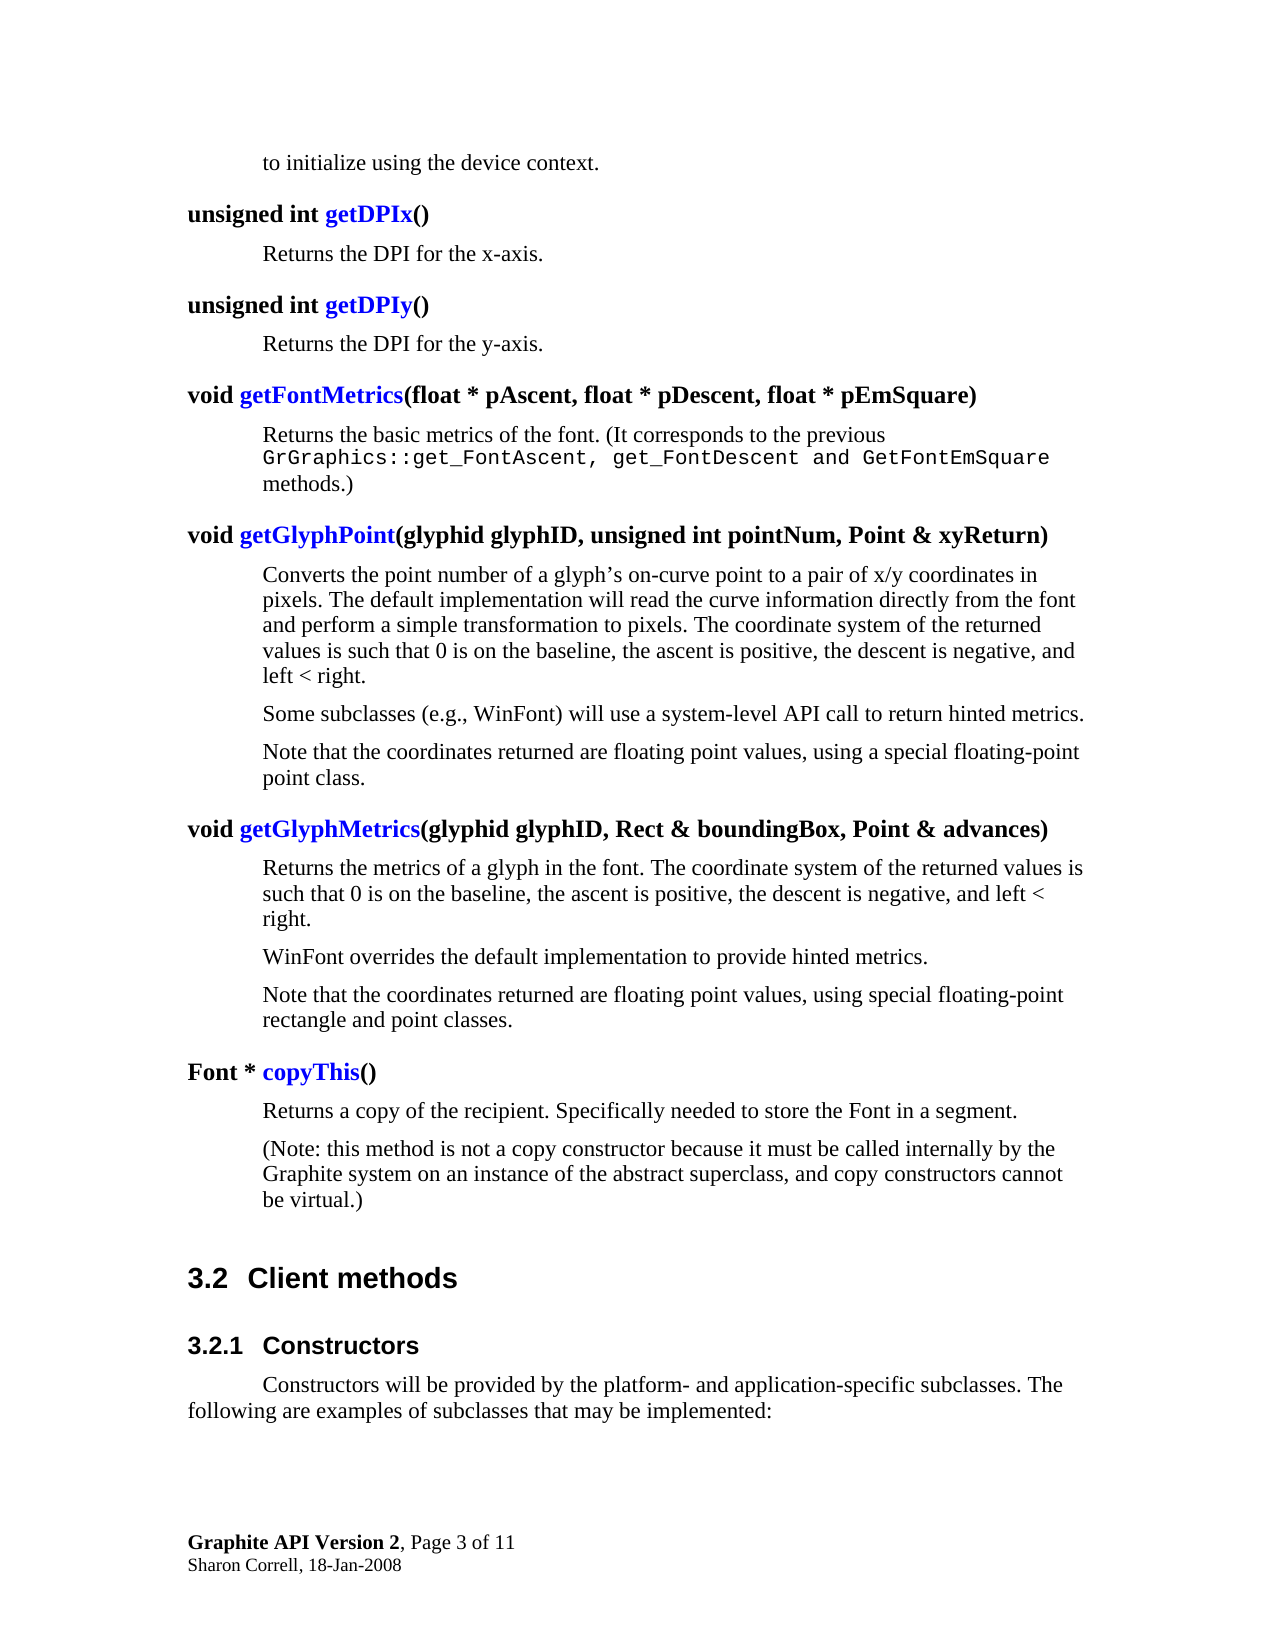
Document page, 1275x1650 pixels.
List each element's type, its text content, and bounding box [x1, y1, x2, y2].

text void getFontMetrics(float * pAscent, float * pDescent, float * pEmSquare) [187, 382, 1087, 409]
text Note that the coordinates returned are floating point values, using a special floating-point point class. [262, 739, 1087, 790]
text Constructors will be provided by the platform- and application-specific subclasses. The following are examples of subclasses that may be implemented: [187, 1372, 1087, 1423]
subtitle Client methods [187, 1262, 1087, 1294]
subtitle Constructors [187, 1332, 1087, 1360]
text Returns the DPI for the x-axis. [262, 241, 1087, 266]
text unsigned int getDPIy() [187, 291, 1087, 319]
text Font * copyThis() [187, 1058, 1087, 1085]
text void getGlyphPoint(glyphid glyphID, unsigned int pointNum, Point & xyReturn) [187, 521, 1087, 549]
text Returns the DPI for the y-axis. [262, 331, 1087, 357]
text unsigned int getDPIx() [187, 200, 1087, 228]
text Returns a copy of the recipient. Specifically needed to store the Font in a segment. [262, 1098, 1087, 1123]
text Returns the basic metrics of the font. (It corresponds to the previous GrGraphics::get_FontAscent, get_FontDescent and GetFontEmSquare methods.) [262, 422, 1087, 496]
text (Note: this method is not a copy constructor because it must be called internally by the Graphite system on an instance of the abstract superclass, and copy constructors cannot be virtual.) [262, 1136, 1087, 1212]
text Some subclasses (e.g., WinFont) will use a system-level API call to return hinted metrics. [262, 701, 1087, 727]
text void getGlyphMetrics(glyphid glyphID, Rect & boundingBox, Point & advances) [187, 815, 1087, 843]
text WinFont overrides the default implementation to provide hinted metrics. [262, 944, 1087, 969]
text Note that the coordinates returned are floating point values, using special floating-point rectangle and point classes. [262, 982, 1087, 1033]
text to initialize using the device context. [262, 150, 1087, 175]
text Converts the point number of a glyph’s on-curve point to a pair of x/y coordinates in pixels. The default implementation will read the curve information directly from the font and perform a simple transformation to pixels. The coordinate system of the returned values is such that 0 is on the baseline, the ascent is positive, the descent is negative, and left < right. [262, 562, 1087, 689]
text Returns the metrics of a glyph in the font. The coordinate system of the returned values is such that 0 is on the baseline, the ascent is positive, the descent is negative, and left < right. [262, 855, 1087, 931]
